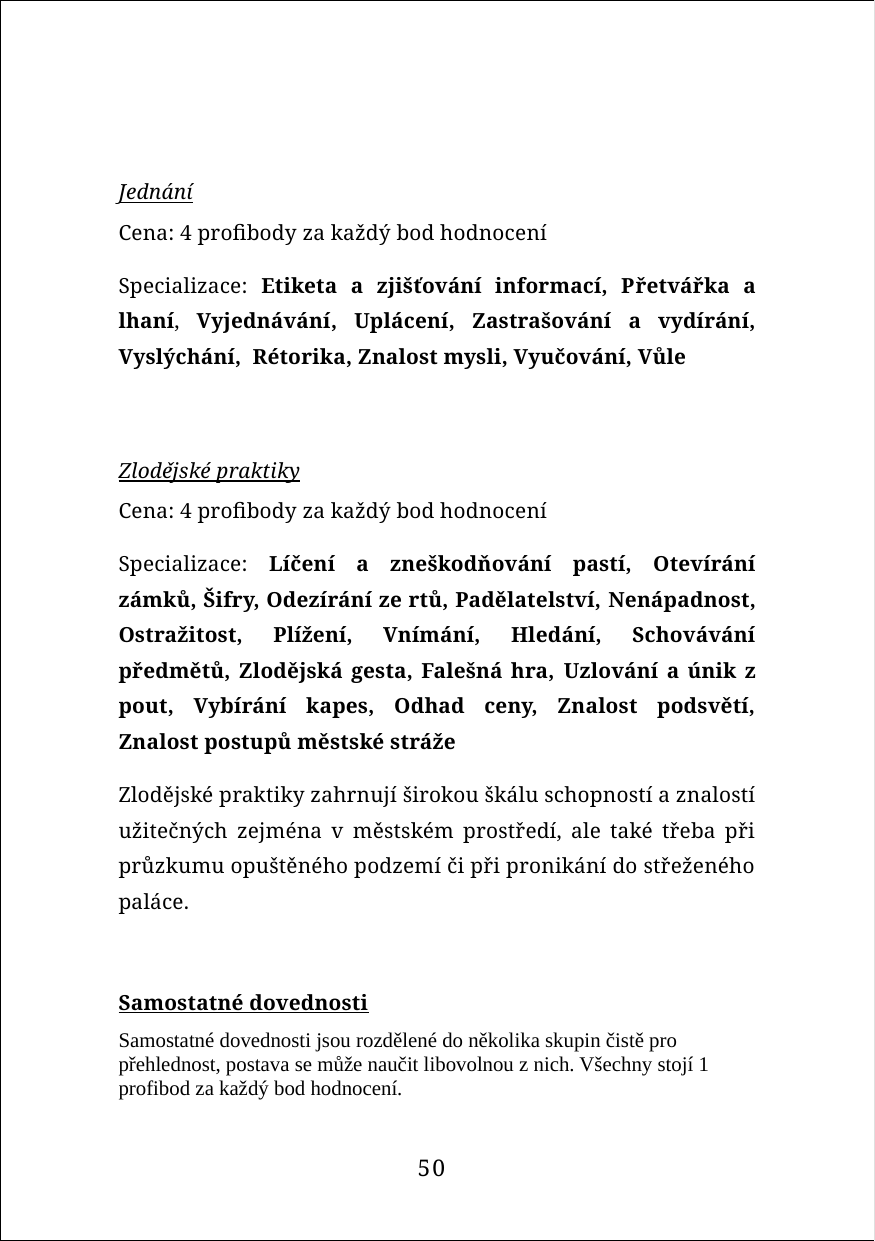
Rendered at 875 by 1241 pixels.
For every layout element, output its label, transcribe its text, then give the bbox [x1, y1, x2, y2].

text Cena: 4 profibody za každý bod hodnocení [118, 218, 756, 246]
text Specializace: Etiketa a zjišťování informací, Přetvářka a lhaní, Vyjednávání, Uplácení, Zastrašování a vydírání, Vyslýchání, Rétorika, Znalost mysli, Vyučování, Vůle [118, 271, 756, 370]
text Specializace: Líčení a zneškodňování pastí, Otevírání zámků, Šifry, Odezírání ze rtů, Padělatelství, Nenápadnost, Ostražitost, Plížení, Vnímání, Hledání, Schovávání předmětů, Zlodějská gesta, Falešná hra, Uzlování a únik z pout, Vybírání kapes, Odhad ceny, Znalost podsvětí, Znalost postupů městské stráže [118, 549, 756, 755]
text Cena: 4 profibody za každý bod hodnocení [118, 496, 756, 524]
text Zlodějské praktiky zahrnují širokou škálu schopností a znalostí užitečných zejména v městském prostředí, ale také třeba při průzkumu opuštěného podzemí či při pronikání do střeženého paláce. [118, 780, 756, 915]
text Samostatné dovednosti jsou rozdělené do několika skupin čistě pro přehlednost, postava se může naučit libovolnou z nich. Všechny stojí 1 profibod za každý bod hodnocení. [118, 1028, 756, 1100]
subtitle Jednání [118, 177, 756, 206]
subtitle Samostatné dovednosti [118, 988, 756, 1016]
subtitle Zlodějské praktiky [118, 456, 756, 484]
